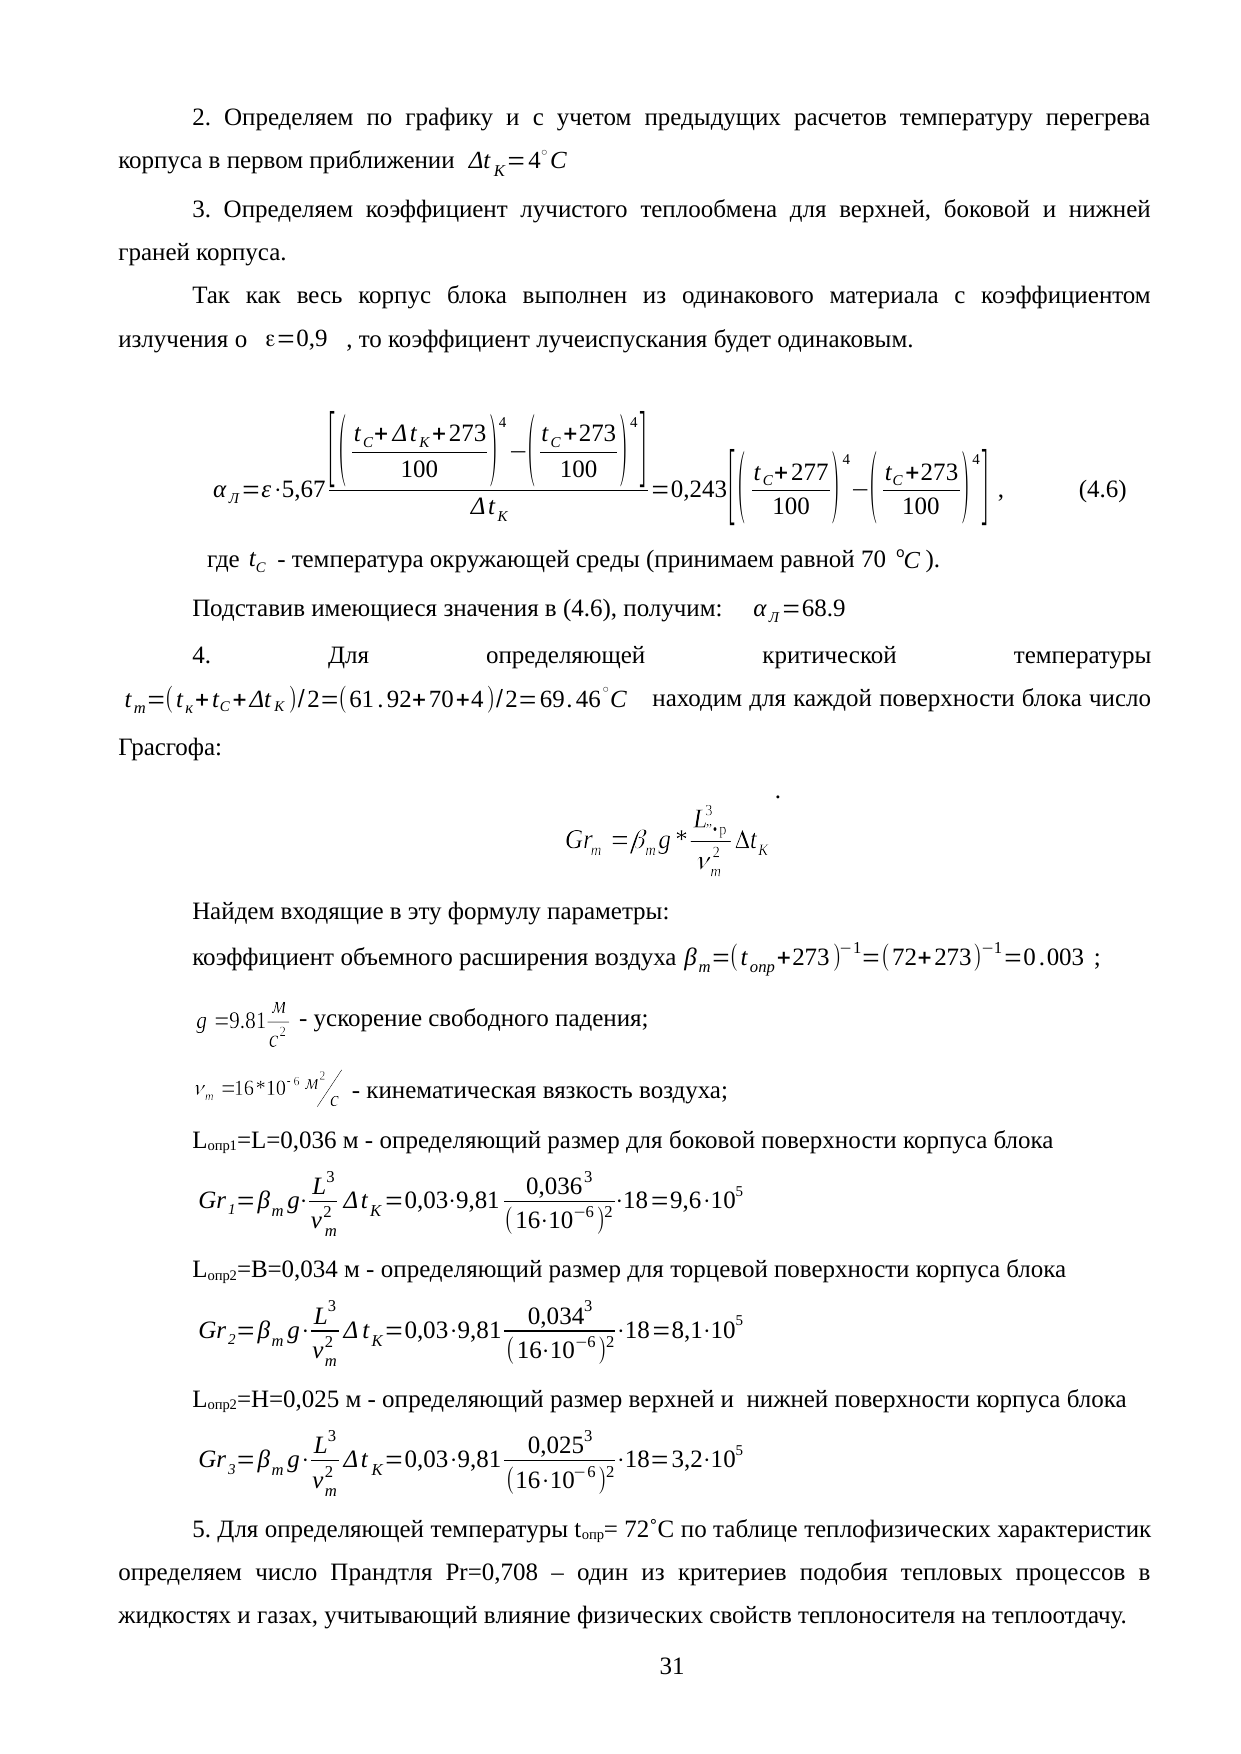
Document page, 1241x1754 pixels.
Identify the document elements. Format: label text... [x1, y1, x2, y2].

text , (4.6) [118, 410, 1152, 527]
text Lопр2=H=0,025 м - определяющий размер верхней и нижней поверхности корпуса блока [118, 1384, 1152, 1413]
text коэффициент объемного расширения воздуха; [118, 939, 1152, 976]
text . [118, 775, 1152, 882]
text 2. Определяем по графику и с учетом предыдущих расчетов температуру перегрева корпуса в первом приближении [118, 102, 1152, 180]
text Lопр2=B=0,034 м - определяющий размер для торцевой поверхности корпуса блока [118, 1254, 1152, 1283]
text 5. Для определяющей температуры tопр= 72˚С по таблице теплофизических характеристик определяем число Прандтля Pr=0,708 – один из критериев подобия тепловых процессов в жидкостях и газах, учитывающий влияние физических свойств теплоносителя на теплоотдачу. [118, 1514, 1152, 1629]
text - кинематическая вязкость воздуха; [118, 1066, 1152, 1110]
text где - температура окружающей среды (принимаем равной 70 ). [118, 541, 1152, 579]
text Так как весь корпус блока выполнен из одинакового материала с коэффициентом излучения o, то коэффициент лучеиспускания будет одинаковым. [118, 281, 1152, 352]
text 4. Для определяющей критической температуры находим для каждой поверхности блока число Грасгофа: [118, 640, 1152, 761]
text 3. Определяем коэффициент лучистого теплообмена для верхней, боковой и нижней граней корпуса. [118, 194, 1152, 266]
text Найдем входящие в эту формулу параметры: [118, 896, 1152, 925]
text Lопр1=L=0,036 м - определяющий размер для боковой поверхности корпуса блока [118, 1125, 1152, 1153]
text - ускорение свободного падения; [118, 990, 1152, 1052]
text Подставив имеющиеся значения в (4.6), получим: [118, 593, 1152, 626]
